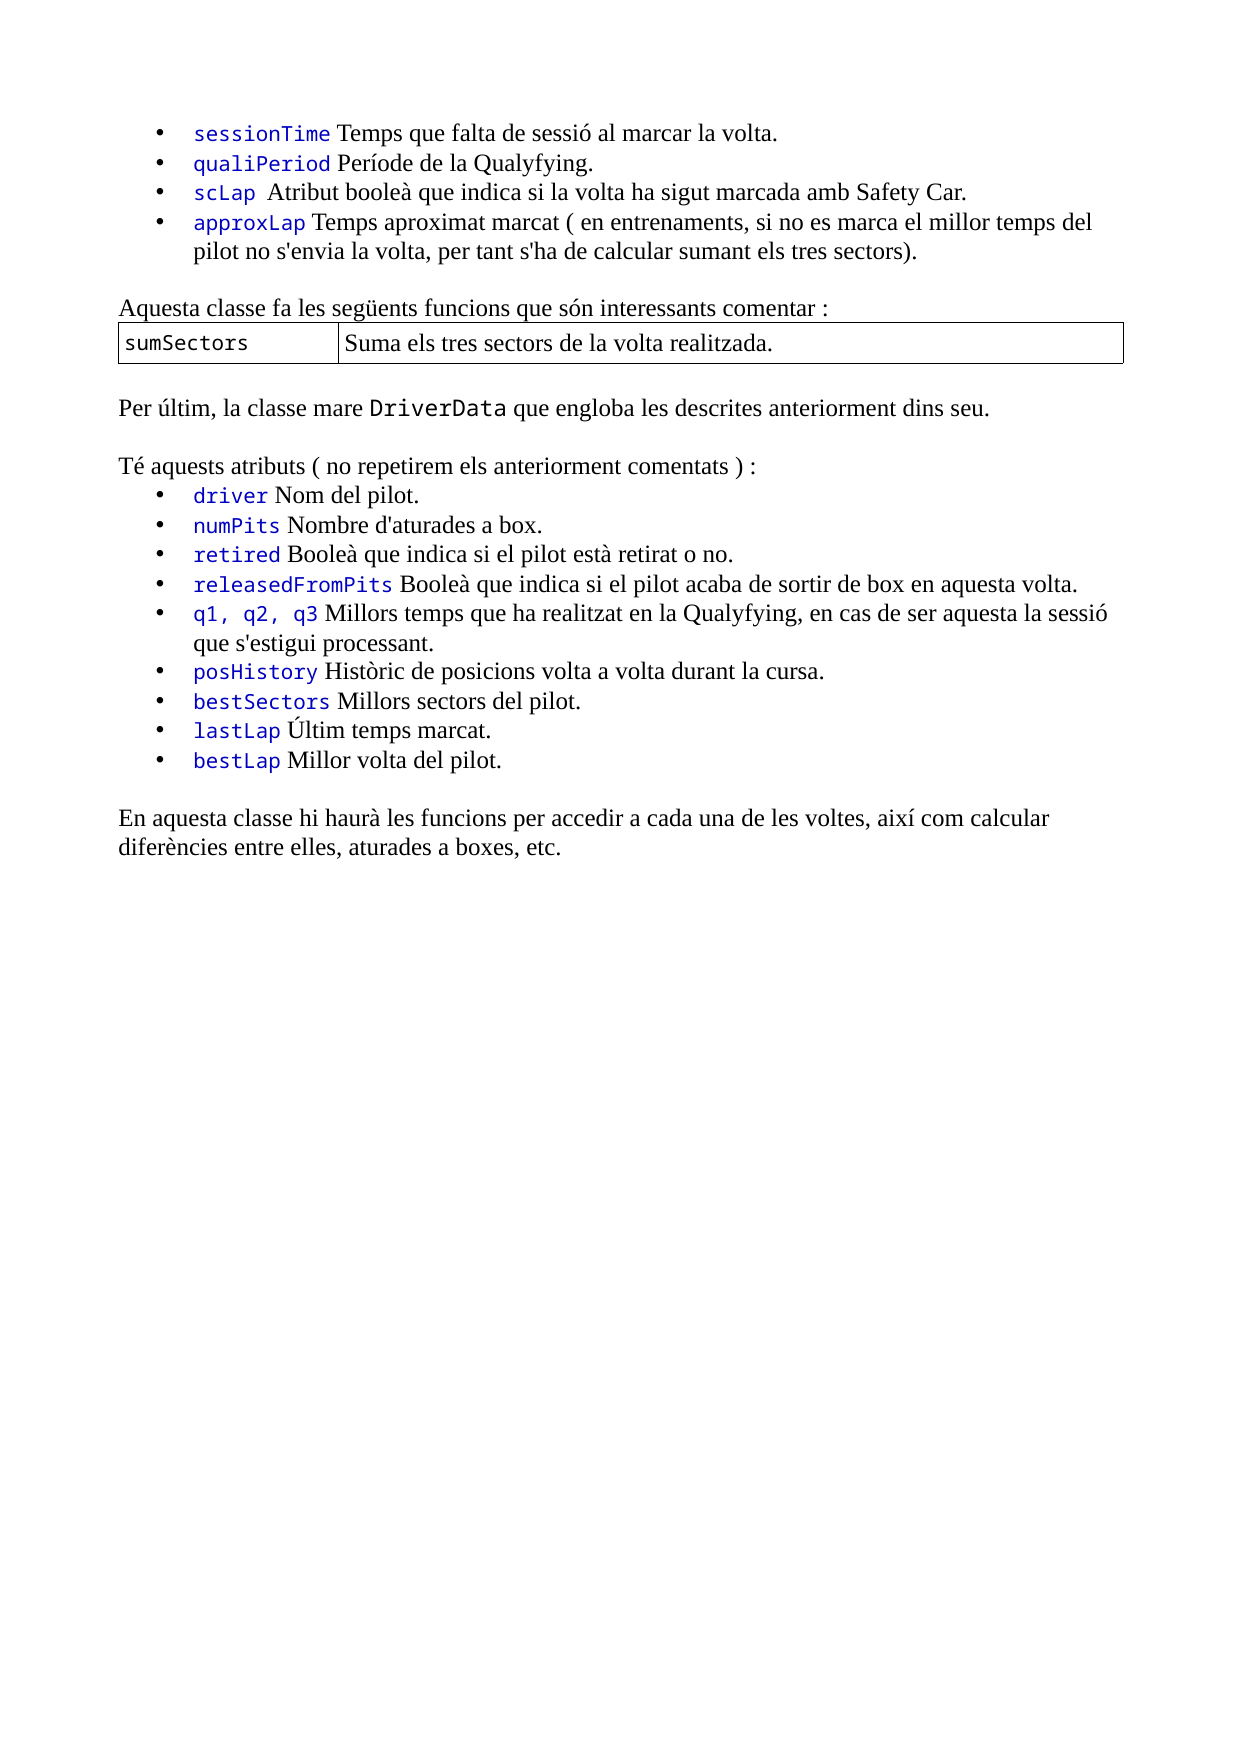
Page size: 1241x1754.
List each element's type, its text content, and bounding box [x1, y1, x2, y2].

text Té aquests atributs ( no repetirem els anteriorment comentats ) : [118, 451, 1122, 480]
list bestSectors Millors sectors del pilot. [156, 686, 1122, 715]
table_header Suma els tres sectors de la volta realitzada. [339, 323, 1123, 363]
list driver Nom del pilot. [156, 480, 1122, 510]
list lastLap Últim temps marcat. [156, 715, 1122, 745]
list sessionTime Temps que falta de sessió al marcar la volta. [156, 118, 1122, 148]
table_header sumSectors [119, 323, 338, 363]
text Per últim, la classe mare DriverData que engloba les descrites anteriorment dins seu. [118, 391, 1122, 423]
list releasedFromPits Booleà que indica si el pilot acaba de sortir de box en aquesta volta. [156, 569, 1122, 598]
list numPits Nombre d'aturades a box. [156, 510, 1122, 539]
list retired Booleà que indica si el pilot està retirat o no. [156, 539, 1122, 569]
list bestLap Millor volta del pilot. [156, 745, 1122, 774]
list scLap Atribut booleà que indica si la volta ha sigut marcada amb Safety Car. [156, 177, 1122, 207]
list q1, q2, q3 Millors temps que ha realitzat en la Qualyfying, en cas de ser aquesta la sessió que s'estigui processant. [156, 598, 1122, 656]
text Aquesta classe fa les següents funcions que són interessants comentar : [118, 293, 1122, 322]
list qualiPeriod Període de la Qualyfying. [156, 148, 1122, 177]
list approxLap Temps aproximat marcat ( en entrenaments, si no es marca el millor temps del pilot no s'envia la volta, per tant s'ha de calcular sumant els tres sectors). [156, 207, 1122, 265]
text En aquesta classe hi haurà les funcions per accedir a cada una de les voltes, així com calcular diferències entre elles, aturades a boxes, etc. [118, 803, 1122, 861]
list posHistory Històric de posicions volta a volta durant la cursa. [156, 656, 1122, 686]
